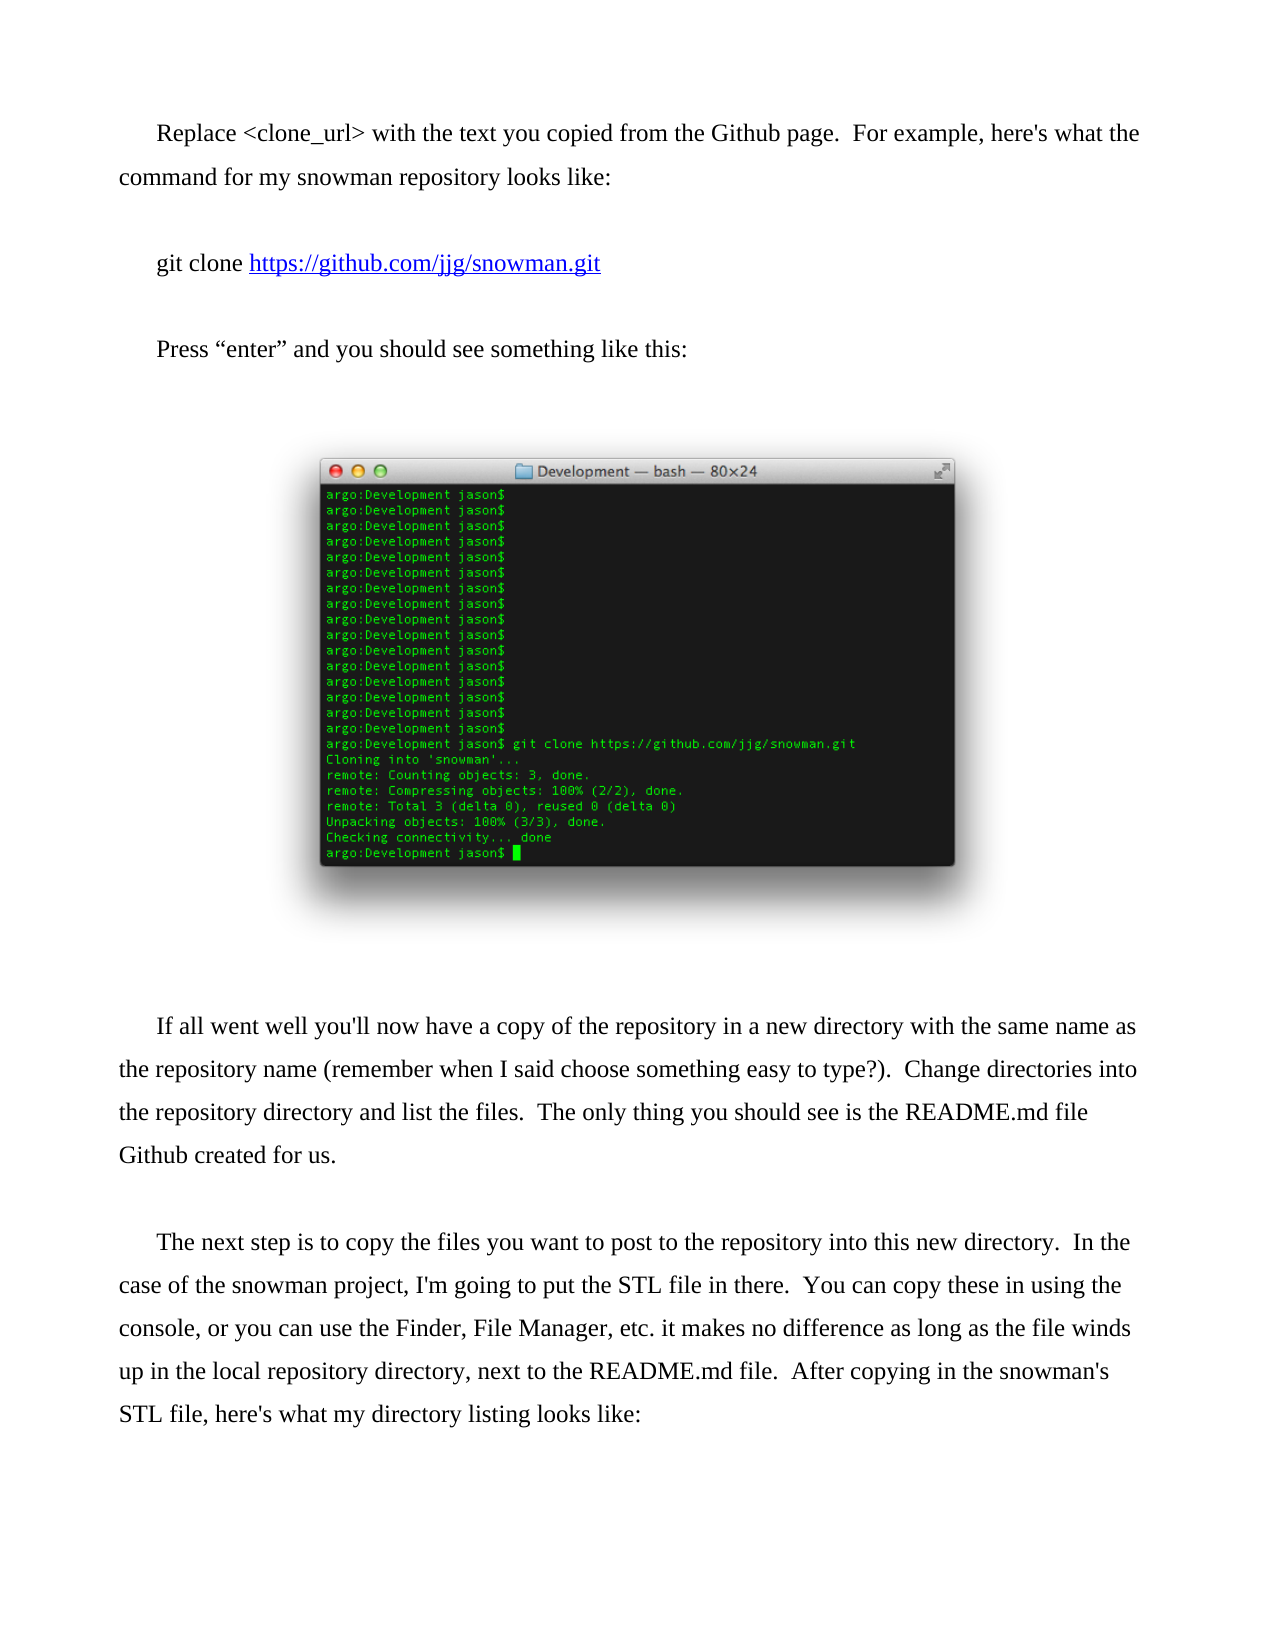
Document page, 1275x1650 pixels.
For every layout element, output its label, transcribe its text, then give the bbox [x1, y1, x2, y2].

picture [257, 420, 1018, 954]
text git clone https://github.com/jjg/snowman.git [118, 248, 1156, 277]
text The next step is to copy the files you want to post to the repository into this new directory. In the case of the snowman project, I'm going to put the STL file in there. You can copy these in using the console, or you can use the Finder, File Manager, etc. it makes no difference as long as the file winds up in the local repository directory, next to the README.md file. After copying in the snowman's STL file, here's what my directory listing looks like: [118, 1227, 1156, 1428]
text Replace <clone_url> with the text you copied from the Github page. For example, here's what the command for my snowman repository looks like: [118, 118, 1156, 190]
text Press “enter” and you should see something like this: [118, 334, 1156, 363]
text If all went well you'll now have a copy of the repository in a new directory with the same name as the repository name (remember when I said choose something easy to type?). Change directories into the repository directory and list the files. The only thing you should see is the README.md file Github created for us. [118, 1011, 1156, 1169]
